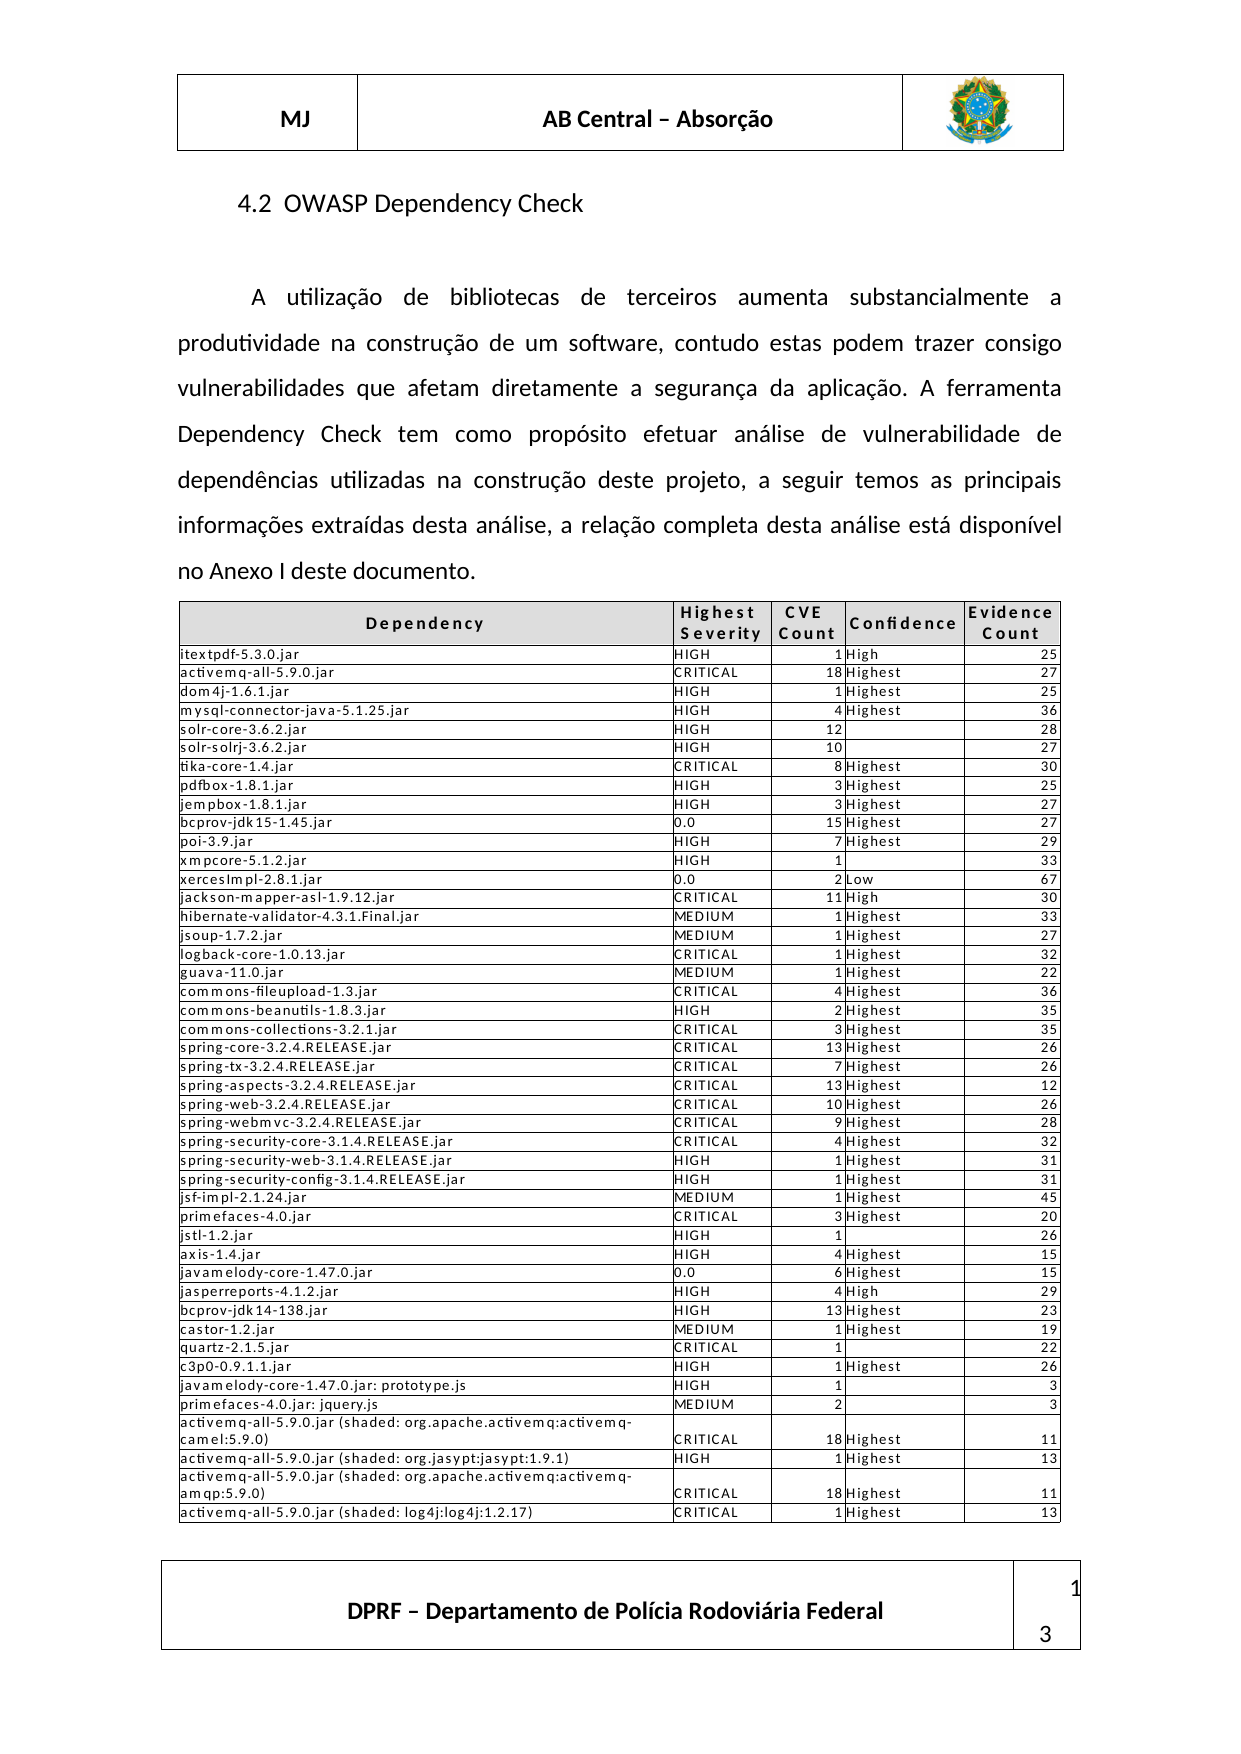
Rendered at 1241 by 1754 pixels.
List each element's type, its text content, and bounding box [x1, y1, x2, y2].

text A utilização de bibliotecas de terceiros aumenta substancialmente a produtividade na construção de um software, contudo estas podem trazer consigo vulnerabilidades que afetam diretamente a segurança da aplicação. A ferramenta Dependency Check tem como propósito efetuar análise de vulnerabilidade de dependências utilizadas na construção deste projeto, a seguir temos as principais informações extraídas desta análise, a relação completa desta análise está disponível no Anexo I deste documento. [177, 449, 1063, 464]
picture [944, 75, 1020, 149]
text A utilização de bibliotecas de terceiros aumenta substancialmente a produtividade na construção de um software, contudo estas podem trazer consigo vulnerabilidades que afetam diretamente a segurança da aplicação. A ferramenta Dependency Check tem como propósito efetuar análise de vulnerabilidade de dependências utilizadas na construção deste projeto, a seguir temos as principais informações extraídas desta análise, a relação completa desta análise está disponível no Anexo I deste documento. [177, 403, 1063, 418]
subtitle 4.2 OWASP Dependency Check [584, 186, 1063, 219]
text A utilização de bibliotecas de terceiros aumenta substancialmente a produtividade na construção de um software, contudo estas podem trazer consigo vulnerabilidades que afetam diretamente a segurança da aplicação. A ferramenta Dependency Check tem como propósito efetuar análise de vulnerabilidade de dependências utilizadas na construção deste projeto, a seguir temos as principais informações extraídas desta análise, a relação completa desta análise está disponível no Anexo I deste documento. [177, 540, 1063, 586]
subtitle 4.2 OWASP Dependency Check [177, 186, 237, 219]
text A utilização de bibliotecas de terceiros aumenta substancialmente a produtividade na construção de um software, contudo estas podem trazer consigo vulnerabilidades que afetam diretamente a segurança da aplicação. A ferramenta Dependency Check tem como propósito efetuar análise de vulnerabilidade de dependências utilizadas na construção deste projeto, a seguir temos as principais informações extraídas desta análise, a relação completa desta análise está disponível no Anexo I deste documento. [177, 357, 1063, 373]
text A utilização de bibliotecas de terceiros aumenta substancialmente a produtividade na construção de um software, contudo estas podem trazer consigo vulnerabilidades que afetam diretamente a segurança da aplicação. A ferramenta Dependency Check tem como propósito efetuar análise de vulnerabilidade de dependências utilizadas na construção deste projeto, a seguir temos as principais informações extraídas desta análise, a relação completa desta análise está disponível no Anexo I deste documento. [177, 281, 1063, 327]
text A utilização de bibliotecas de terceiros aumenta substancialmente a produtividade na construção de um software, contudo estas podem trazer consigo vulnerabilidades que afetam diretamente a segurança da aplicação. A ferramenta Dependency Check tem como propósito efetuar análise de vulnerabilidade de dependências utilizadas na construção deste projeto, a seguir temos as principais informações extraídas desta análise, a relação completa desta análise está disponível no Anexo I deste documento. [177, 494, 1063, 510]
